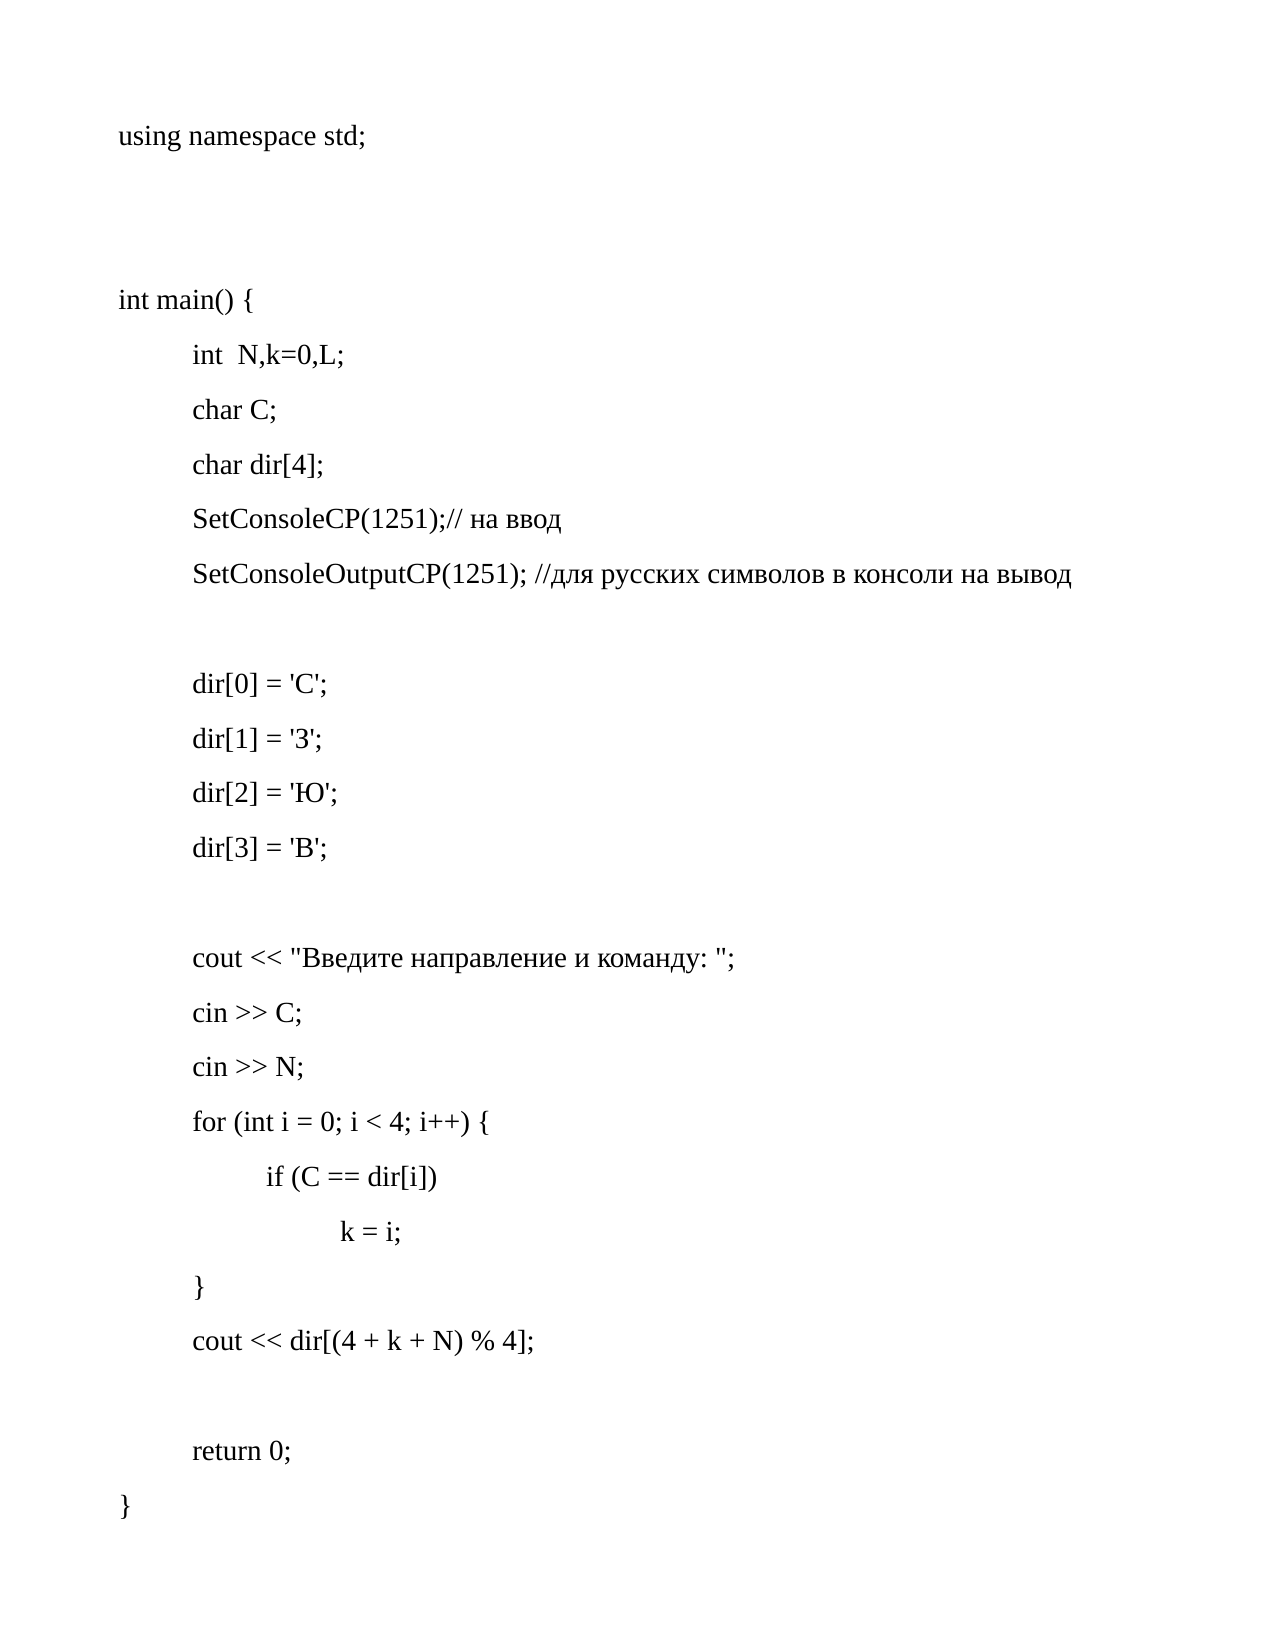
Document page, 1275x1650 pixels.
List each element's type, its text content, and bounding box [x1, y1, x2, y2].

text cout << "Введите направление и команду: "; [118, 940, 1157, 973]
text cout << dir[(4 + k + N) % 4]; [118, 1323, 1157, 1357]
text SetConsoleCP(1251);// на ввод [118, 502, 1157, 535]
text int N,k=0,L; [118, 337, 1157, 371]
text } [118, 1488, 1157, 1521]
text cin >> N; [118, 1049, 1157, 1083]
text using namespace std; [118, 118, 1157, 152]
text for (int i = 0; i < 4; i++) { [118, 1104, 1157, 1138]
text SetConsoleOutputCP(1251); //для русских символов в консоли на вывод [118, 556, 1157, 590]
text dir[0] = 'С'; [118, 666, 1157, 699]
text if (C == dir[i]) [118, 1159, 1157, 1193]
text char C; [118, 392, 1157, 426]
text dir[1] = 'З'; [118, 721, 1157, 754]
text int main() { [118, 282, 1157, 316]
text } [118, 1269, 1157, 1302]
text cin >> C; [118, 995, 1157, 1028]
text return 0; [118, 1433, 1157, 1467]
text dir[3] = 'В'; [118, 830, 1157, 864]
text char dir[4]; [118, 447, 1157, 480]
text dir[2] = 'Ю'; [118, 776, 1157, 809]
text k = i; [118, 1214, 1157, 1247]
